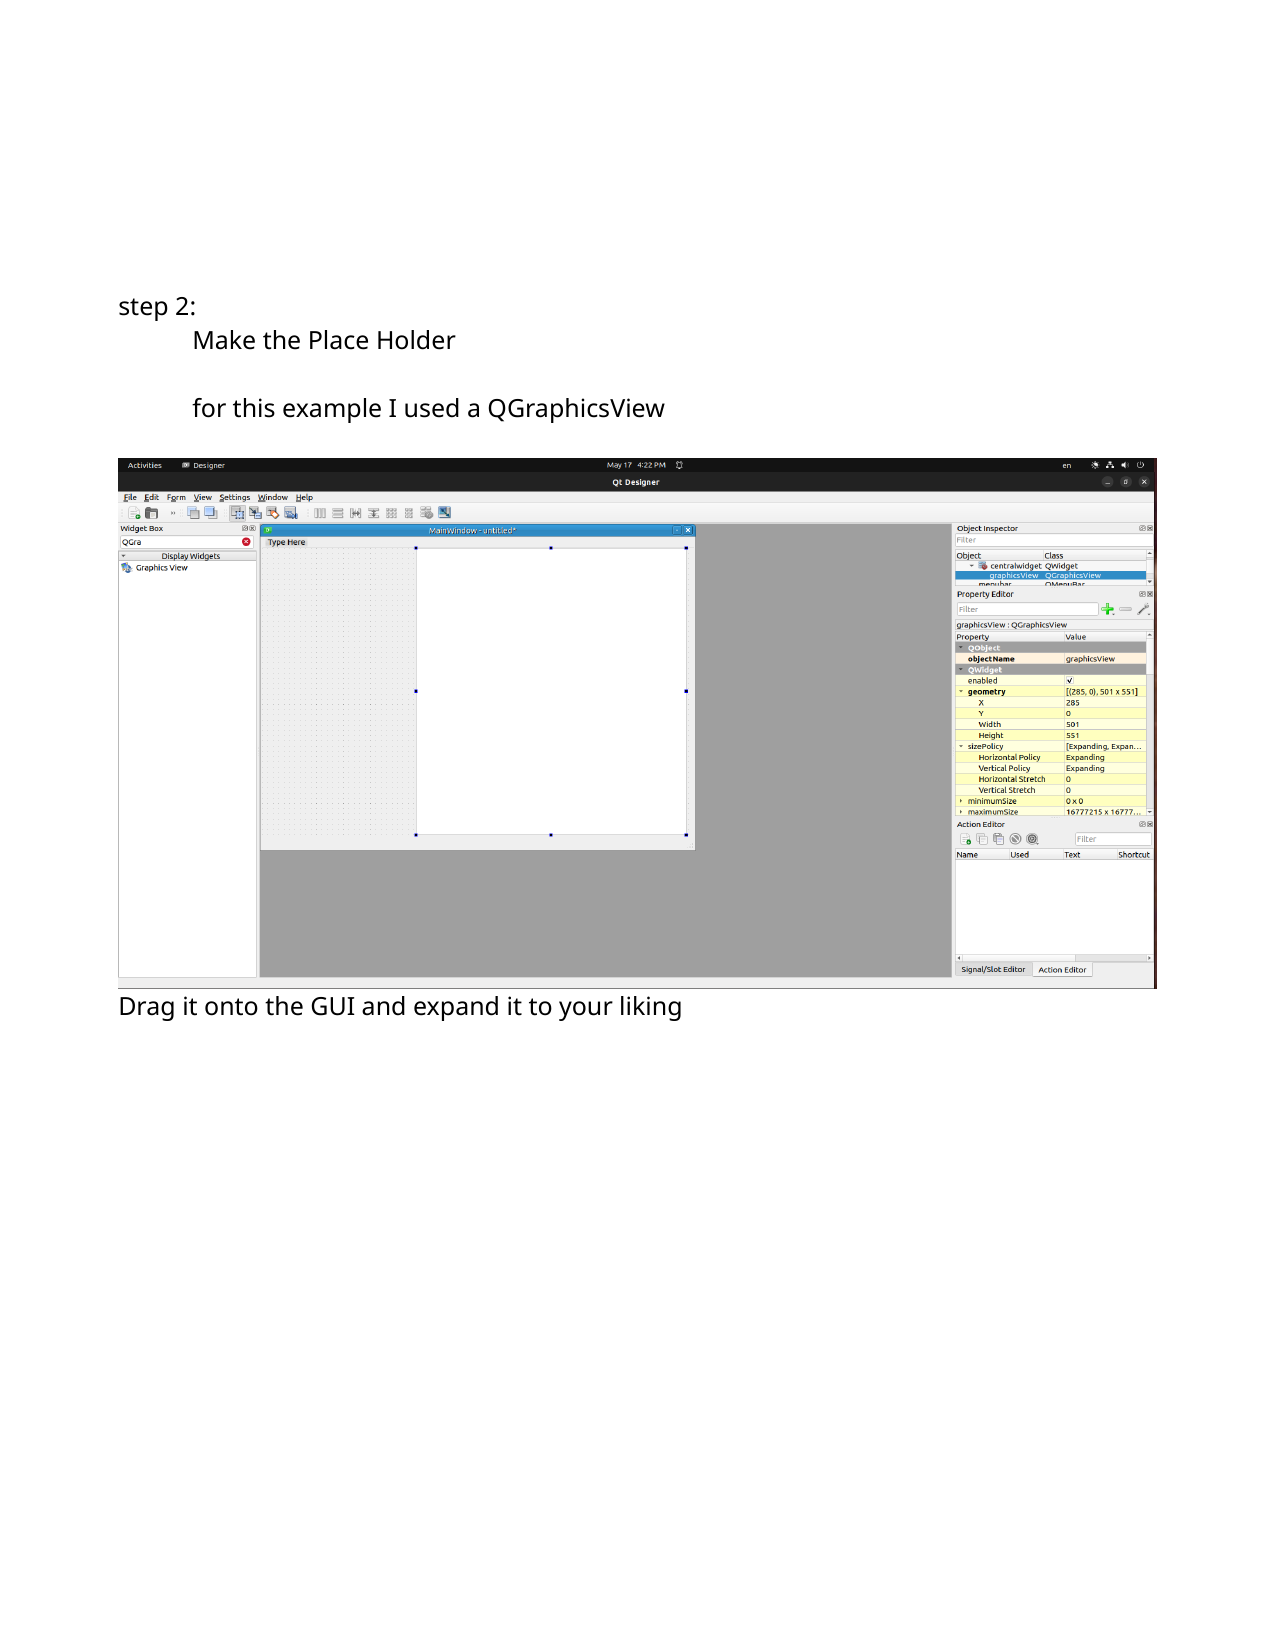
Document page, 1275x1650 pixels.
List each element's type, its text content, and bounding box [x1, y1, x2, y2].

text Drag it onto the GUI and expand it to your liking [118, 989, 1157, 1022]
picture [118, 458, 1157, 989]
text step 2: [118, 288, 1157, 322]
text Make the Place Holder [118, 322, 1157, 357]
text for this example I used a QGraphicsView [118, 391, 1157, 425]
